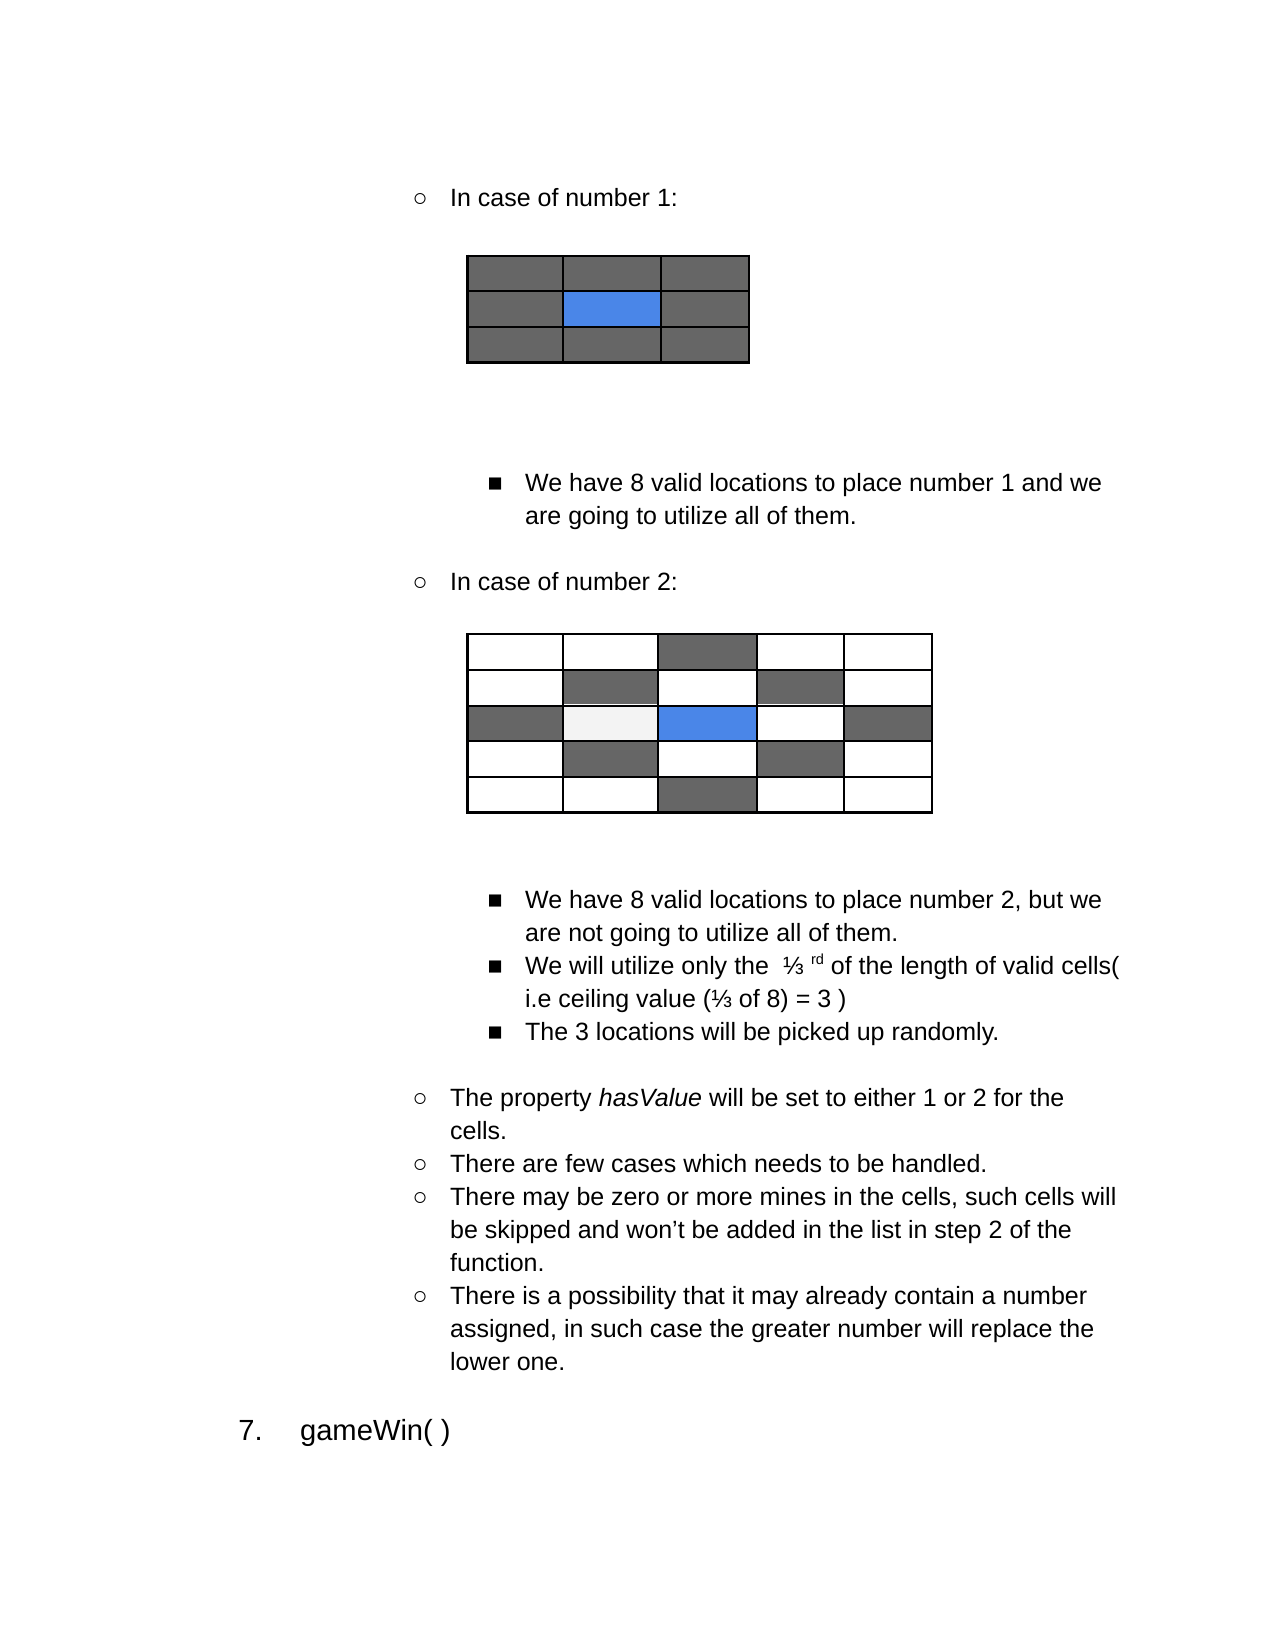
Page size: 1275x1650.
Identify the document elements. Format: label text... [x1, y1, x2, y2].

table_cell [469, 292, 562, 326]
table_cell [845, 707, 931, 740]
list We will utilize only the ⅓ rd of the length of valid cells( i.e ceiling value (⅓ of 8) = 3 ) [487, 951, 1125, 1013]
table_cell [469, 671, 562, 704]
list The property hasValue will be set to either 1 or 2 for the cells. [412, 1083, 1125, 1145]
table_cell [662, 292, 748, 326]
table_cell [564, 742, 657, 776]
table_cell [469, 742, 562, 776]
table_cell [845, 742, 931, 776]
list The 3 locations will be picked up randomly. [487, 1017, 1125, 1046]
table_header [564, 257, 660, 290]
table_cell [469, 707, 562, 740]
list There is a possibility that it may already contain a number assigned, in such case the greater number will replace the lower one. [412, 1281, 1125, 1376]
table_cell [564, 778, 657, 811]
table_cell [659, 671, 756, 704]
table_cell [845, 671, 931, 704]
list We have 8 valid locations to place number 1 and we are going to utilize all of them. [487, 468, 1125, 530]
table_header [758, 635, 843, 669]
table_cell [564, 328, 660, 361]
table_cell [758, 778, 843, 811]
table_header [564, 635, 657, 669]
list In case of number 1: [412, 183, 1125, 212]
list We have 8 valid locations to place number 2, but we are not going to utilize all of them. [487, 885, 1125, 947]
table_cell [564, 707, 657, 740]
table_cell [564, 292, 660, 326]
table_cell [845, 778, 931, 811]
table_header [845, 635, 931, 669]
table_header [662, 257, 748, 290]
table_header [659, 635, 756, 669]
table_cell [564, 671, 657, 704]
table_cell [758, 742, 843, 776]
list There may be zero or more mines in the cells, such cells will be skipped and won’t be added in the list in step 2 of the function. [412, 1182, 1125, 1277]
table_cell [469, 328, 562, 361]
list gameWin( ) [262, 1413, 1125, 1447]
table_cell [758, 671, 843, 704]
table_header [469, 257, 562, 290]
table_cell [659, 707, 756, 740]
table_cell [662, 328, 748, 361]
table_header [469, 635, 562, 669]
table_cell [659, 778, 756, 811]
list There are few cases which needs to be handled. [412, 1149, 1125, 1178]
list In case of number 2: [412, 567, 1125, 596]
table_cell [659, 742, 756, 776]
table_cell [758, 707, 843, 740]
table_cell [469, 778, 562, 811]
